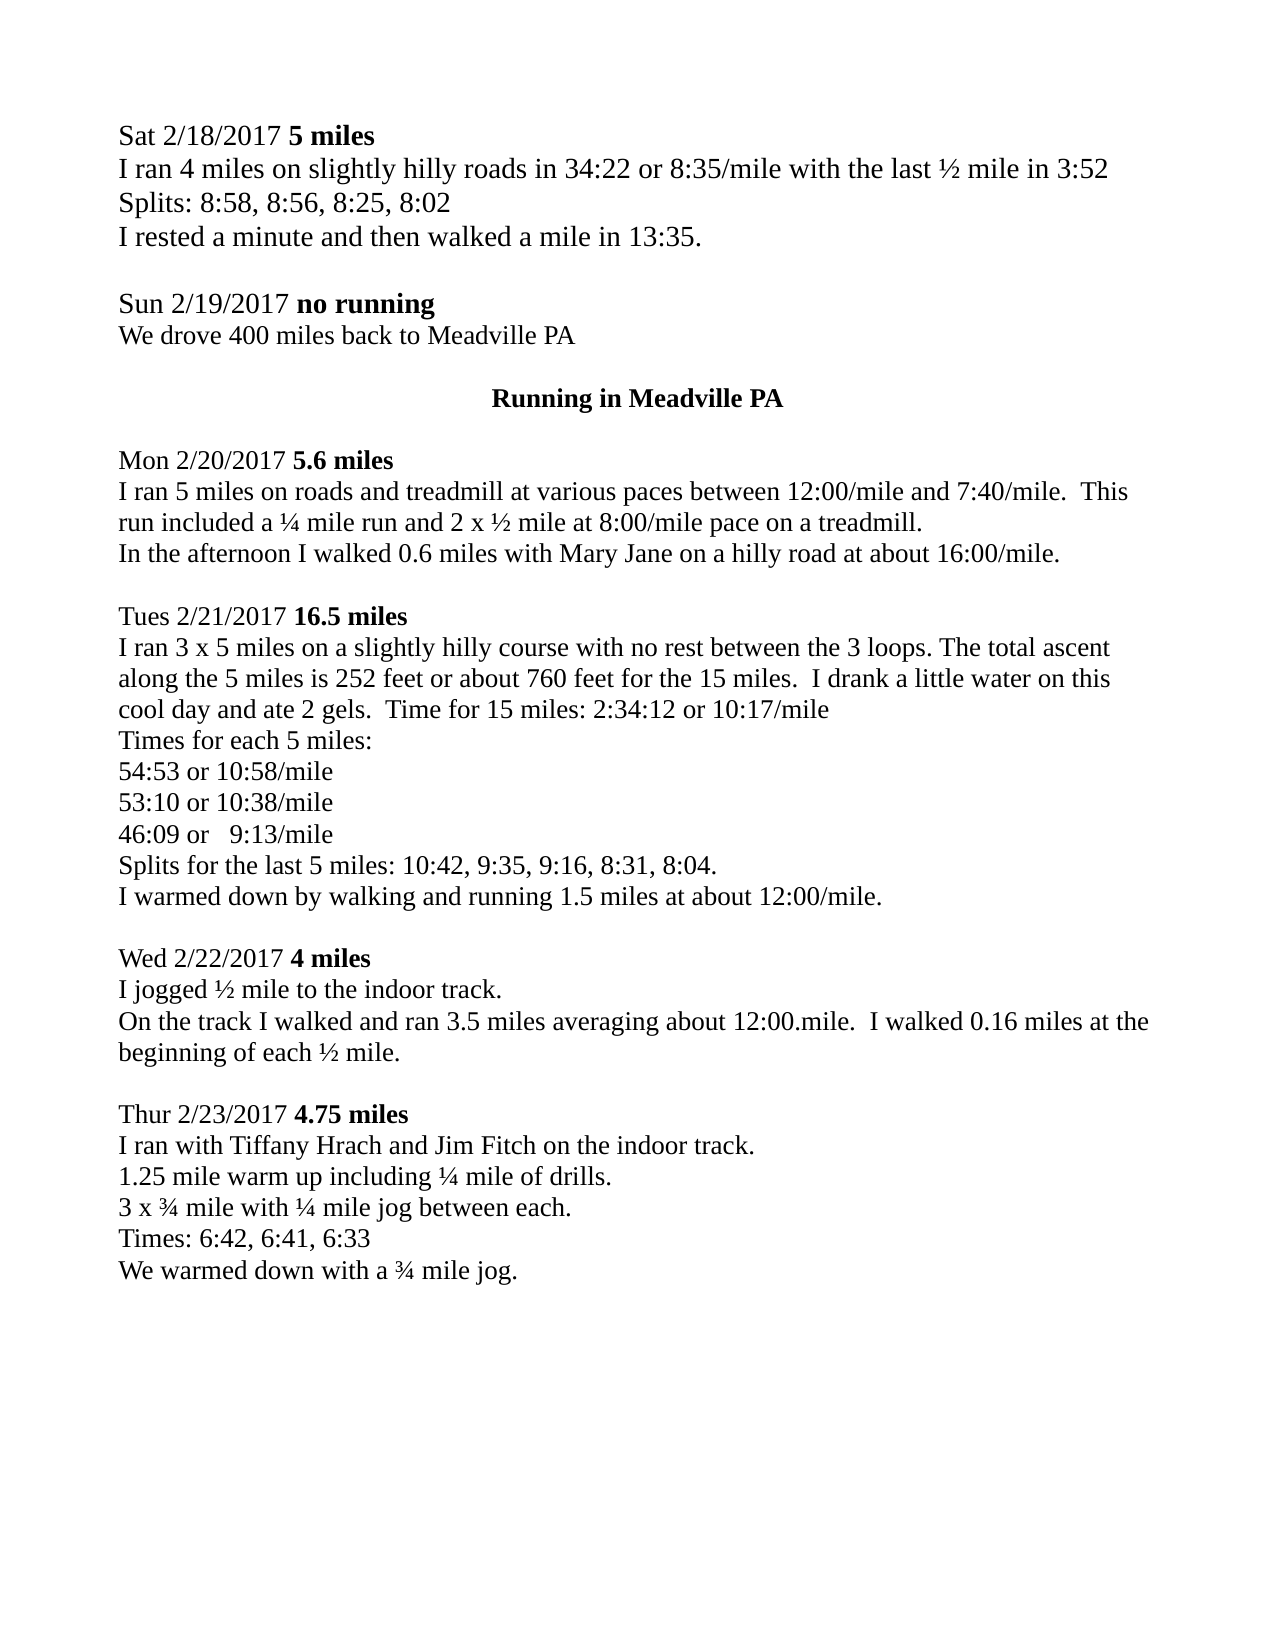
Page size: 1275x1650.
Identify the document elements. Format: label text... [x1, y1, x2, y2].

text Thur 2/23/2017 4.75 miles [118, 1098, 1157, 1129]
text Sun 2/19/2017 no running [118, 286, 1157, 319]
text I jogged ½ mile to the indoor track. [118, 973, 1157, 1004]
text 46:09 or 9:13/mile [118, 818, 1157, 849]
text I ran 4 miles on slightly hilly roads in 34:22 or 8:35/mile with the last ½ mile in 3:52 [118, 152, 1157, 185]
text Mon 2/20/2017 5.6 miles [118, 444, 1157, 475]
text We warmed down with a ¾ mile jog. [118, 1254, 1157, 1285]
text I ran 5 miles on roads and treadmill at various paces between 12:00/mile and 7:40/mile. This run included a ¼ mile run and 2 x ½ mile at 8:00/mile pace on a treadmill. [118, 475, 1157, 537]
text In the afternoon I walked 0.6 miles with Mary Jane on a hilly road at about 16:00/mile. [118, 537, 1157, 568]
text Wed 2/22/2017 4 miles [118, 942, 1157, 973]
text Running in Meadville PA [118, 382, 1157, 413]
text Times for each 5 miles: [118, 724, 1157, 755]
text Splits: 8:58, 8:56, 8:25, 8:02 [118, 185, 1157, 219]
text 1.25 mile warm up including ¼ mile of drills. [118, 1160, 1157, 1191]
text 53:10 or 10:38/mile [118, 787, 1157, 818]
text 54:53 or 10:58/mile [118, 755, 1157, 787]
text Tues 2/21/2017 16.5 miles [118, 600, 1157, 631]
text Times: 6:42, 6:41, 6:33 [118, 1223, 1157, 1254]
text On the track I walked and ran 3.5 miles averaging about 12:00.mile. I walked 0.16 miles at the beginning of each ½ mile. [118, 1004, 1157, 1067]
text I ran with Tiffany Hrach and Jim Fitch on the indoor track. [118, 1129, 1157, 1160]
text We drove 400 miles back to Meadville PA [118, 319, 1157, 351]
text Splits for the last 5 miles: 10:42, 9:35, 9:16, 8:31, 8:04. [118, 849, 1157, 880]
text I warmed down by walking and running 1.5 miles at about 12:00/mile. [118, 880, 1157, 911]
text I ran 3 x 5 miles on a slightly hilly course with no rest between the 3 loops. The total ascent along the 5 miles is 252 feet or about 760 feet for the 15 miles. I drank a little water on this cool day and ate 2 gels. Time for 15 miles: 2:34:12 or 10:17/mile [118, 631, 1157, 724]
text Sat 2/18/2017 5 miles [118, 118, 1157, 152]
text 3 x ¾ mile with ¼ mile jog between each. [118, 1191, 1157, 1223]
text I rested a minute and then walked a mile in 13:35. [118, 219, 1157, 252]
